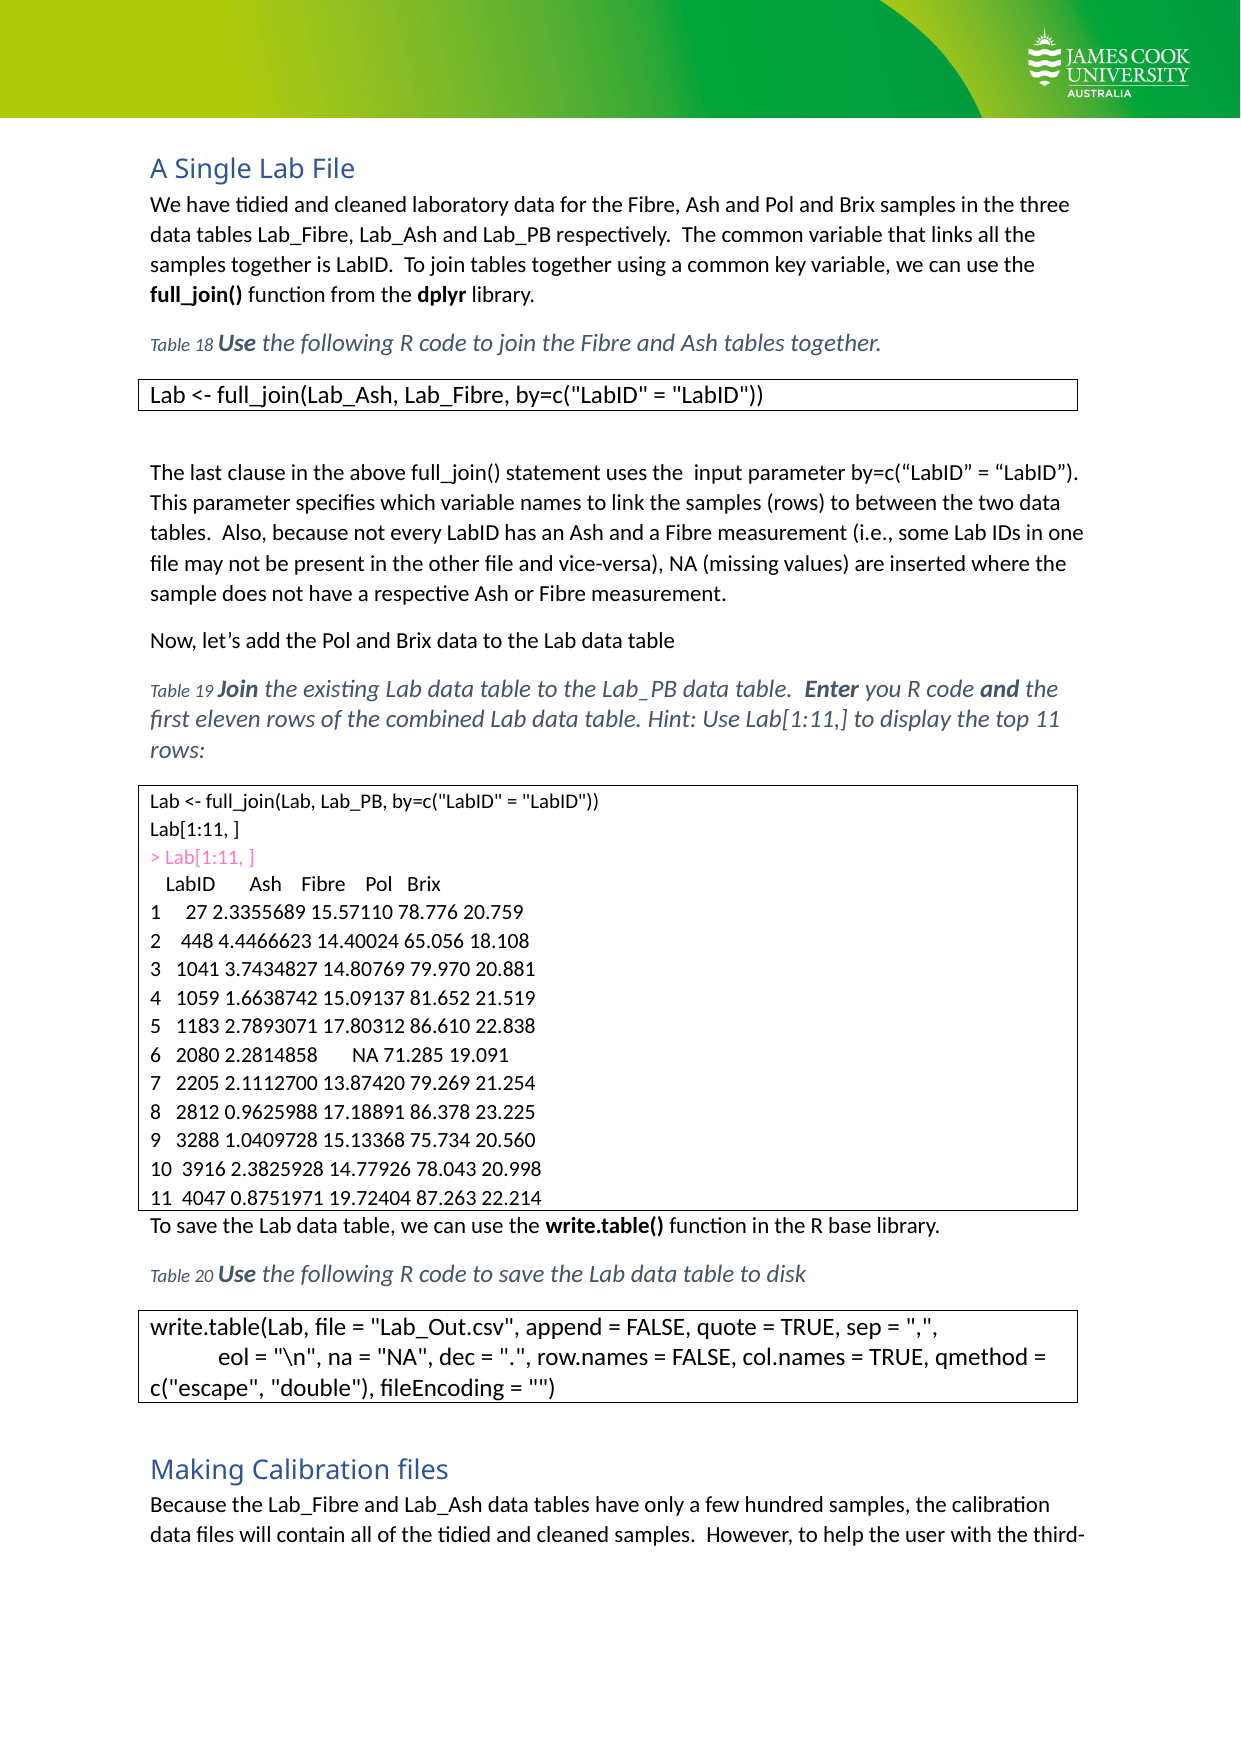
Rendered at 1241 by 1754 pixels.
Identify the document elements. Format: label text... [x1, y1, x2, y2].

table_header Lab <- full_join(Lab, Lab_PB, by=c("LabID" = "LabID")) Lab[1:11, ] > Lab[1:11, ] LabID Ash Fibre Pol Brix 1 27 2.3355689 15.57110 78.776 20.759 2 448 4.4466623 14.40024 65.056 18.108 3 1041 3.7434827 14.80769 79.970 20.881 4 1059 1.6638742 15.09137 81.652 21.519 5 1183 2.7893071 17.80312 86.610 22.838 6 2080 2.2814858 NA 71.285 19.091 7 2205 2.1112700 13.87420 79.269 21.254 8 2812 0.9625988 17.18891 86.378 23.225 9 3288 1.0409728 15.13368 75.734 20.560 10 3916 2.3825928 14.77926 78.043 20.998 11 4047 0.8751971 19.72404 87.263 22.214 [139, 786, 1077, 1210]
text Now, let’s add the Pol and Brix data to the Lab data table [150, 626, 1090, 654]
table_header Lab <- full_join(Lab_Ash, Lab_Fibre, by=c("LabID" = "LabID")) [139, 380, 1077, 410]
subtitle A Single Lab File [150, 150, 1090, 187]
text Because the Lab_Fibre and Lab_Ash data tables have only a few hundred samples, the calibration data files will contain all of the tidied and cleaned samples. However, to help the user with the third- [150, 1490, 1090, 1548]
picture [0, 0, 1241, 118]
text Table 20 Use the following R code to save the Lab data table to disk [150, 1258, 1090, 1289]
table_header write.table(Lab, file = "Lab_Out.csv", append = FALSE, quote = TRUE, sep = ",", eol = "\n", na = "NA", dec = ".", row.names = FALSE, col.names = TRUE, qmethod = c("escape", "double"), fileEncoding = "") [139, 1311, 1077, 1402]
text Table 18 Use the following R code to join the Fibre and Ash tables together. [150, 327, 1090, 358]
text Table 19 Join the existing Lab data table to the Lab_PB data table. Enter you R code and the first eleven rows of the combined Lab data table. Hint: Use Lab[1:11,] to display the top 11 rows: [150, 673, 1090, 764]
subtitle Making Calibration files [150, 1450, 1090, 1487]
text The last clause in the above full_join() statement uses the input parameter by=c(“LabID” = “LabID”). This parameter specifies which variable names to link the samples (rows) to between the two data tables. Also, because not every LabID has an Ash and a Fibre measurement (i.e., some Lab IDs in one file may not be present in the other file and vice-versa), NA (missing values) are inserted where the sample does not have a respective Ash or Fibre measurement. [150, 458, 1090, 607]
text To save the Lab data table, we can use the write.table() function in the R base library. [150, 1211, 1090, 1239]
text We have tidied and cleaned laboratory data for the Fibre, Ash and Pol and Brix samples in the three data tables Lab_Fibre, Lab_Ash and Lab_PB respectively. The common variable that links all the samples together is LabID. To join tables together using a common key variable, we can use the full_join() function from the dplyr library. [150, 190, 1090, 308]
